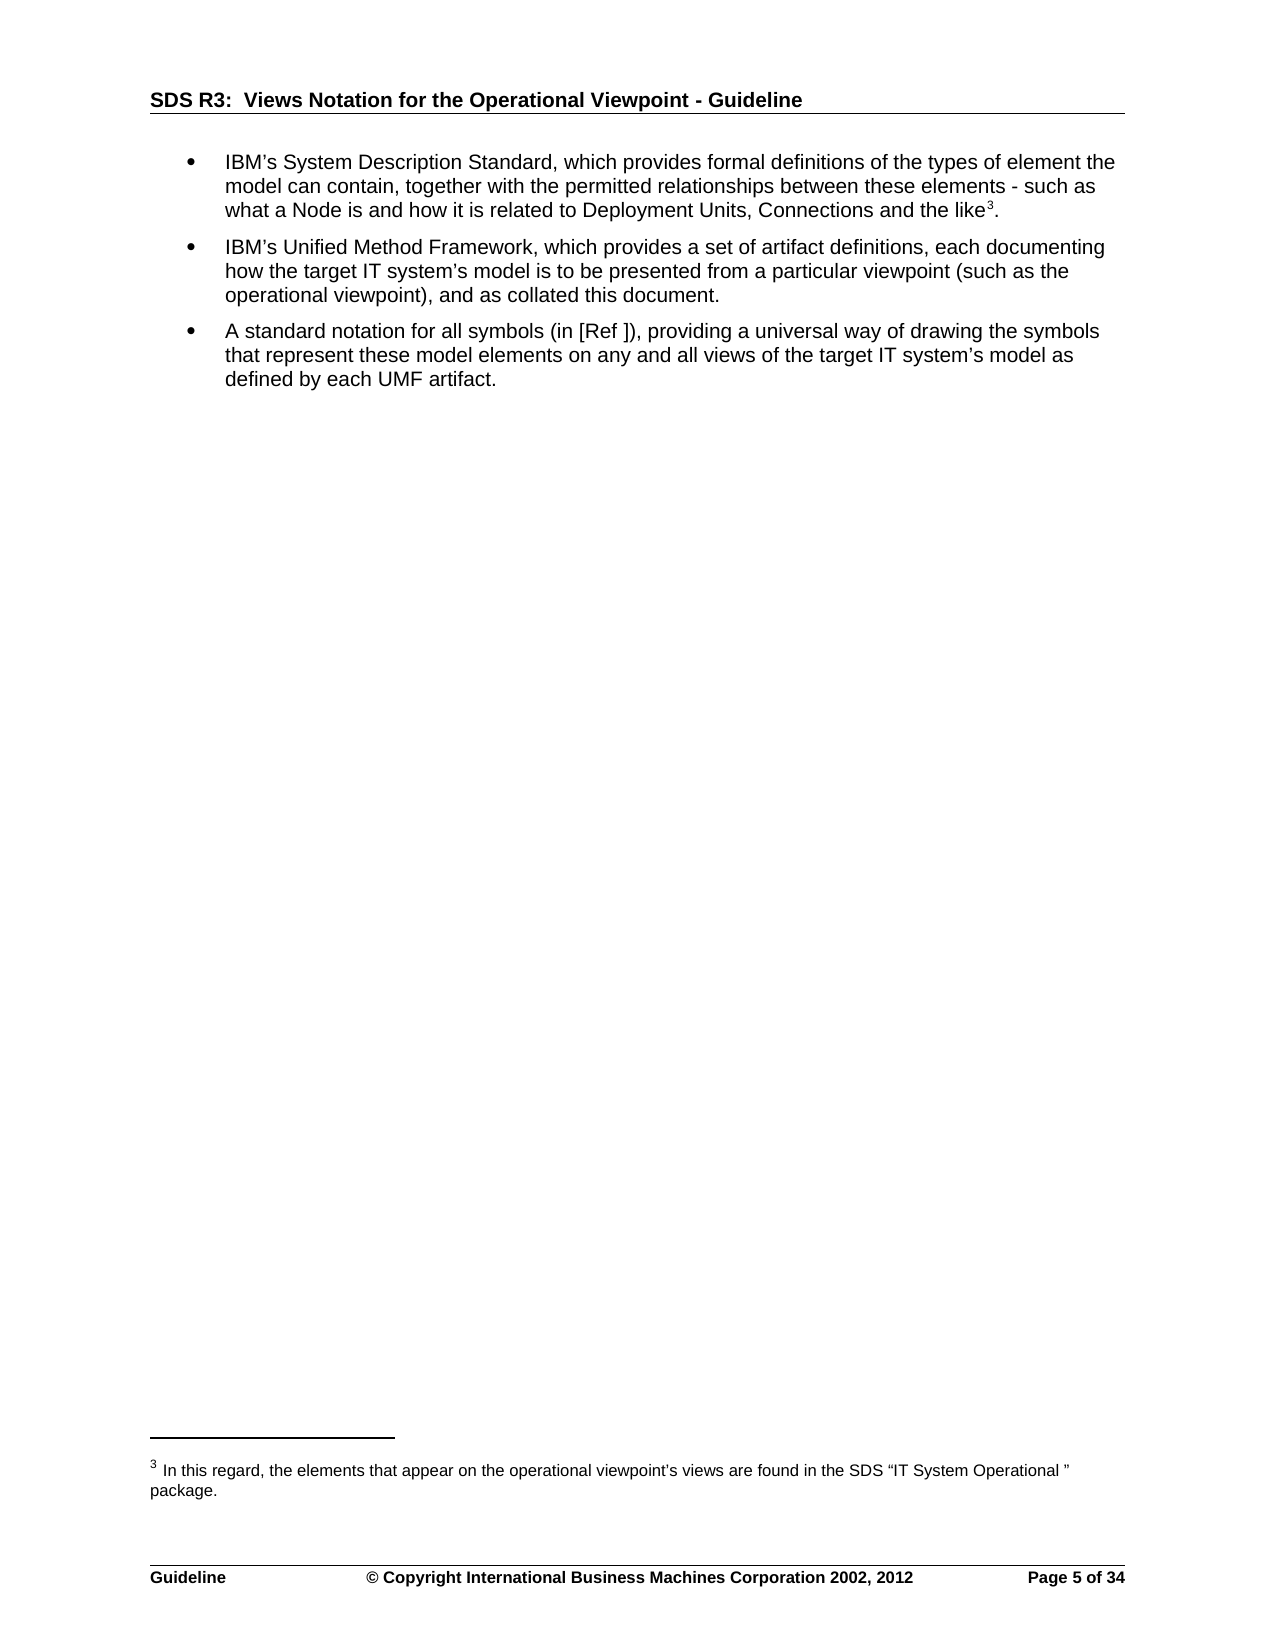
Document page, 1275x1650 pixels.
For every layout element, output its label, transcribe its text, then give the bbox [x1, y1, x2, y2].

list In this regard, the elements that appear on the operational viewpoint’s views are found in the SDS “IT System Operational ” package. [150, 1457, 1125, 1500]
list IBM’s Unified Method Framework, which provides a set of artifact definitions, each documenting how the target IT system’s model is to be presented from a particular viewpoint (such as the operational viewpoint), and as collated this document. [187, 234, 1125, 306]
list A standard notation for all symbols (in [Ref 1]), providing a universal way of drawing the symbols that represent these model elements on any and all views of the target IT system’s model as defined by each UMF artifact. [187, 319, 1125, 391]
list IBM’s System Description Standard, which provides formal definitions of the types of element the model can contain, together with the permitted relationships between these elements - such as what a Node is and how it is related to Deployment Units, Connections and the like. [187, 150, 1125, 222]
